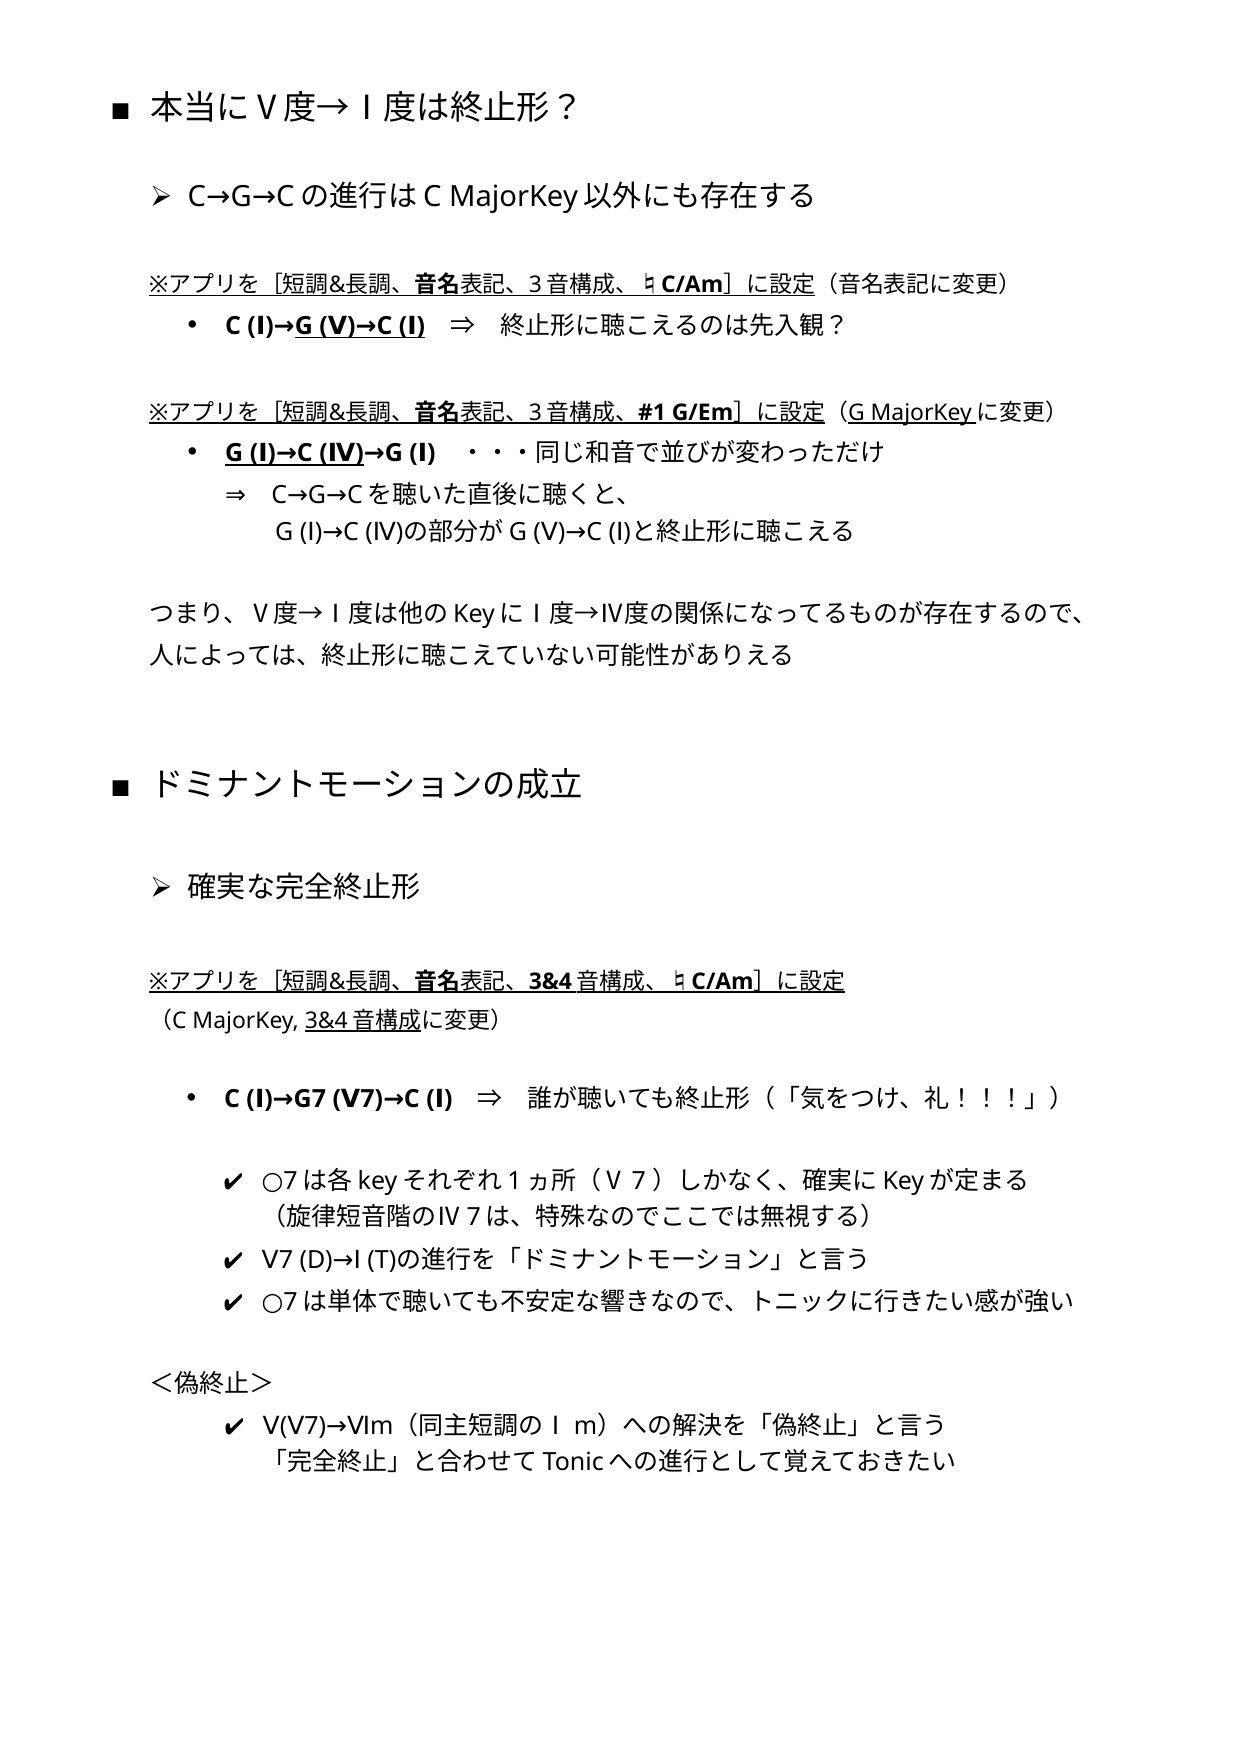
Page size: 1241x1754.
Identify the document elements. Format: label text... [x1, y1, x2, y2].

text ※アプリを［短調&長調、音名表記、3音構成、♮C/Am］に設定（音名表記に変更） [149, 266, 1165, 299]
list ○7は各keyそれぞれ1ヵ所（Ⅴ7 ）しかなく、確実にKeyが定まる （旋律短音階のⅣ7は、特殊なのでここでは無視する） [224, 1161, 1165, 1233]
text （C MajorKey, 3&4音構成に変更） [149, 1002, 1165, 1035]
list C→G→Cの進行はC MajorKey以外にも存在する [150, 172, 1165, 215]
list ドミナントモーションの成立 [112, 758, 1165, 806]
list C (Ⅰ)→G7 (Ⅴ7)→C (Ⅰ) ⇒ 誰が聴いても終止形（「気をつけ、礼！！！」） [186, 1078, 1165, 1115]
list ○7は単体で聴いても不安定な響きなので、トニックに行きたい感が強い [224, 1281, 1165, 1317]
list C (Ⅰ)→G (Ⅴ)→C (Ⅰ) ⇒ 終止形に聴こえるのは先入観？ [187, 306, 1165, 342]
list G (Ⅰ)→C (Ⅳ)→G (Ⅰ) ・・・同じ和音で並びが変わっただけ [187, 433, 1165, 469]
text ※アプリを［短調&長調、音名表記、3音構成、#1 G/Em］に設定（G MajorKeyに変更） [149, 393, 1165, 427]
list 本当にⅤ度→Ⅰ度は終止形？ [112, 81, 1165, 129]
list ⇒ C→G→Cを聴いた直後に聴くと、 G (Ⅰ)→C (Ⅳ)の部分がG (Ⅴ)→C (Ⅰ)と終止形に聴こえる [187, 475, 1165, 547]
list Ⅴ7 (D)→Ⅰ (T)の進行を「ドミナントモーション」と言う [224, 1239, 1165, 1275]
list Ⅴ(Ⅴ7)→Ⅵm（同主短調のⅠm）への解決を「偽終止」と言う 「完全終止」と合わせてTonicへの進行として覚えておきたい [225, 1406, 1165, 1478]
text 人によっては、終止形に聴こえていない可能性がありえる [75, 635, 1165, 672]
text ※アプリを［短調&長調、音名表記、3&4音構成、♮C/Am］に設定 [149, 963, 1165, 996]
text ＜偽終止＞ [75, 1363, 1165, 1400]
list 確実な完全終止形 [150, 863, 1165, 905]
text つまり、Ⅴ度→Ⅰ度は他のKeyにⅠ度→Ⅳ度の関係になってるものが存在するので、 [75, 593, 1165, 629]
